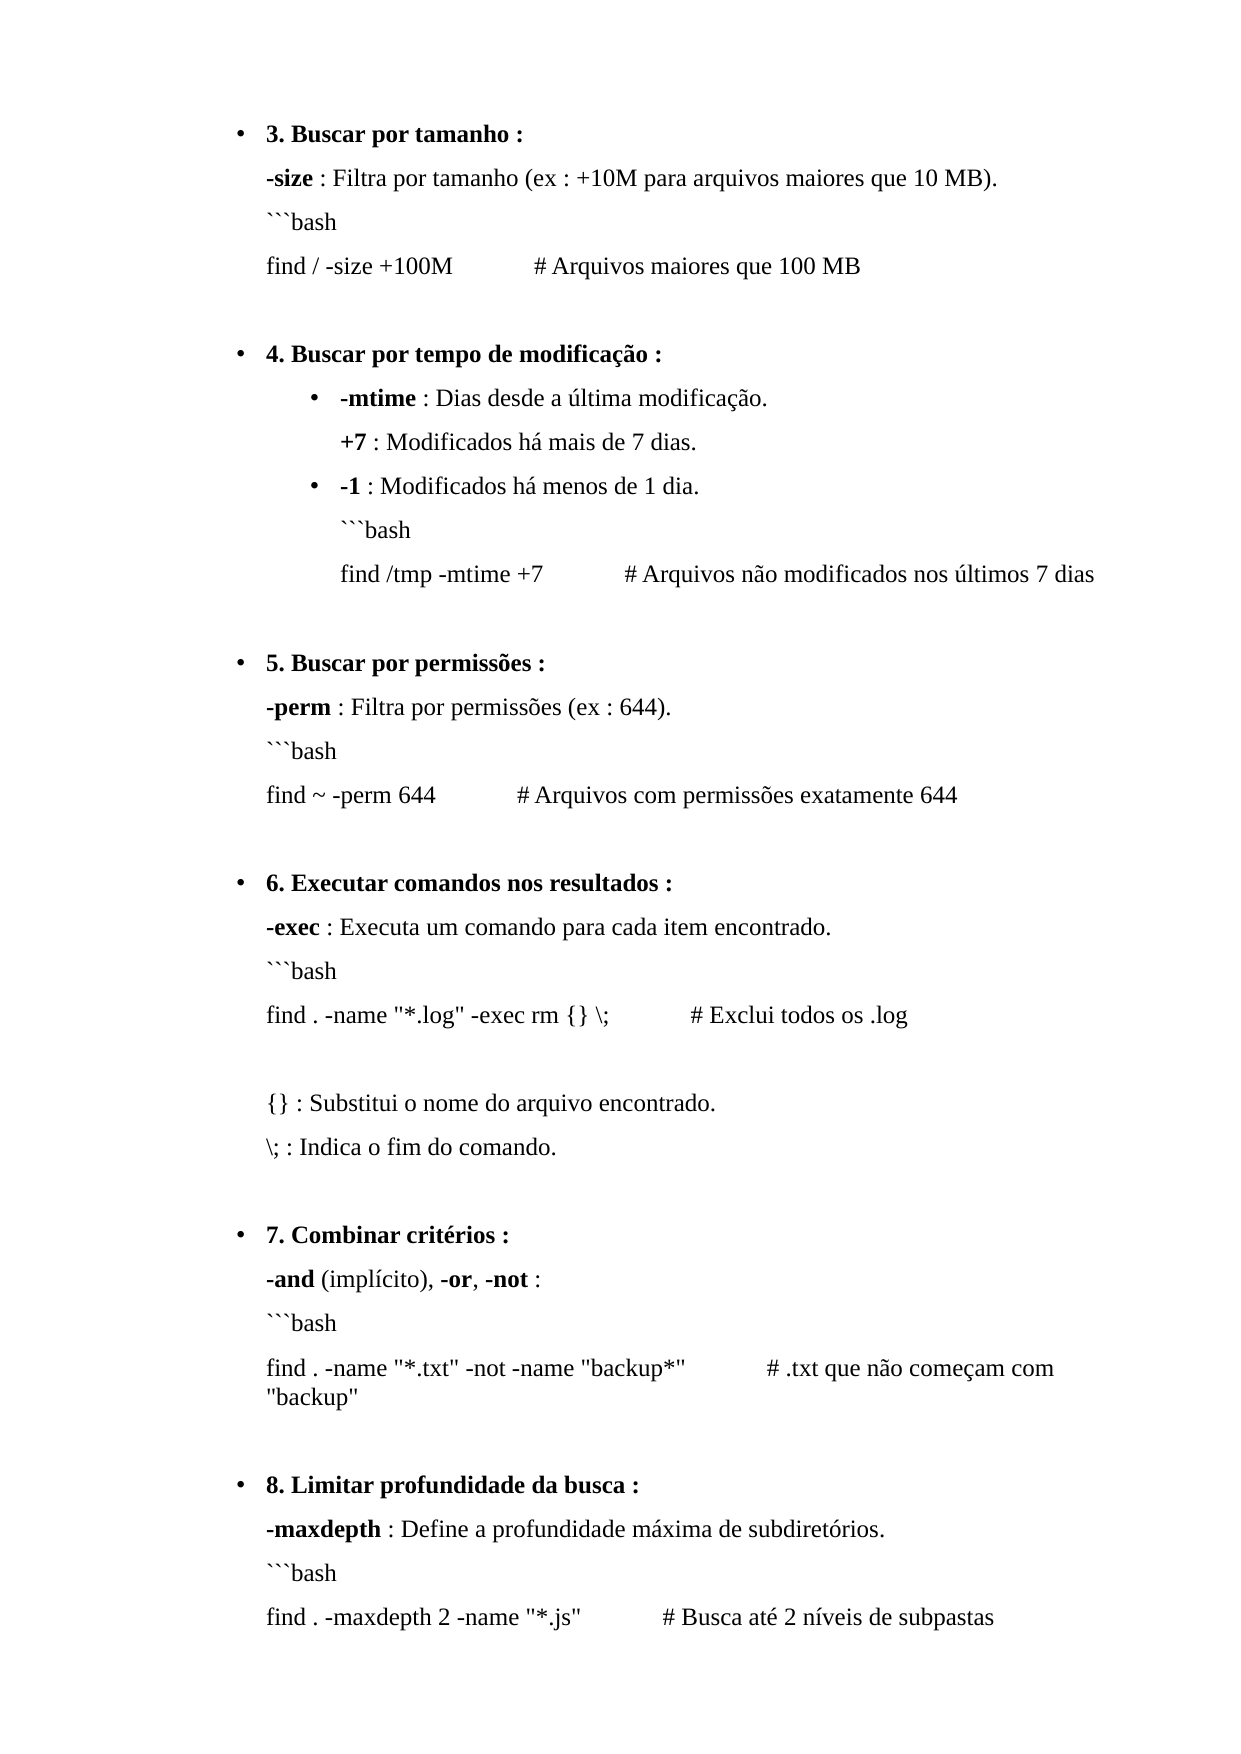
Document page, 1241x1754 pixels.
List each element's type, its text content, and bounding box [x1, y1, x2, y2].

text find . -name "*.txt" -not -name "backup*" # .txt que não começam com "backup" [266, 1352, 1122, 1411]
list 8. Limitar profundidade da busca : [236, 1469, 1122, 1499]
text ```bash [266, 1558, 1122, 1587]
list 4. Buscar por tempo de modificação : [236, 338, 1122, 368]
text {} : Substitui o nome do arquivo encontrado. [266, 1087, 1122, 1117]
list 6. Executar comandos nos resultados : [236, 867, 1122, 897]
text find /tmp -mtime +7 # Arquivos não modificados nos últimos 7 dias [266, 559, 1122, 588]
list -mtime : Dias desde a última modificação. [310, 382, 1122, 412]
list 7. Combinar critérios : [236, 1220, 1122, 1249]
text ```bash [266, 515, 1122, 544]
text find . -maxdepth 2 -name "*.js" # Busca até 2 níveis de subpastas [266, 1602, 1122, 1631]
text ```bash [266, 735, 1122, 764]
list 5. Buscar por permissões : [236, 647, 1122, 676]
text ```bash [266, 955, 1122, 985]
text -size : Filtra por tamanho (ex : +10M para arquivos maiores que 10 MB). [266, 162, 1122, 192]
text -exec : Executa um comando para cada item encontrado. [266, 911, 1122, 941]
list -1 : Modificados há menos de 1 dia. [310, 471, 1122, 500]
text +7 : Modificados há mais de 7 dias. [266, 427, 1122, 456]
text -and (implícito), -or, -not : [266, 1264, 1122, 1293]
text find . -name "*.log" -exec rm {} \; # Exclui todos os .log [266, 999, 1122, 1029]
text -maxdepth : Define a profundidade máxima de subdiretórios. [266, 1513, 1122, 1543]
text ```bash [266, 206, 1122, 236]
text -perm : Filtra por permissões (ex : 644). [236, 691, 1122, 720]
text find / -size +100M # Arquivos maiores que 100 MB [266, 250, 1122, 280]
text find ~ -perm 644 # Arquivos com permissões exatamente 644 [236, 779, 1122, 808]
text ```bash [266, 1308, 1122, 1337]
text \; : Indica o fim do comando. [266, 1132, 1122, 1161]
list 3. Buscar por tamanho : [236, 118, 1122, 148]
